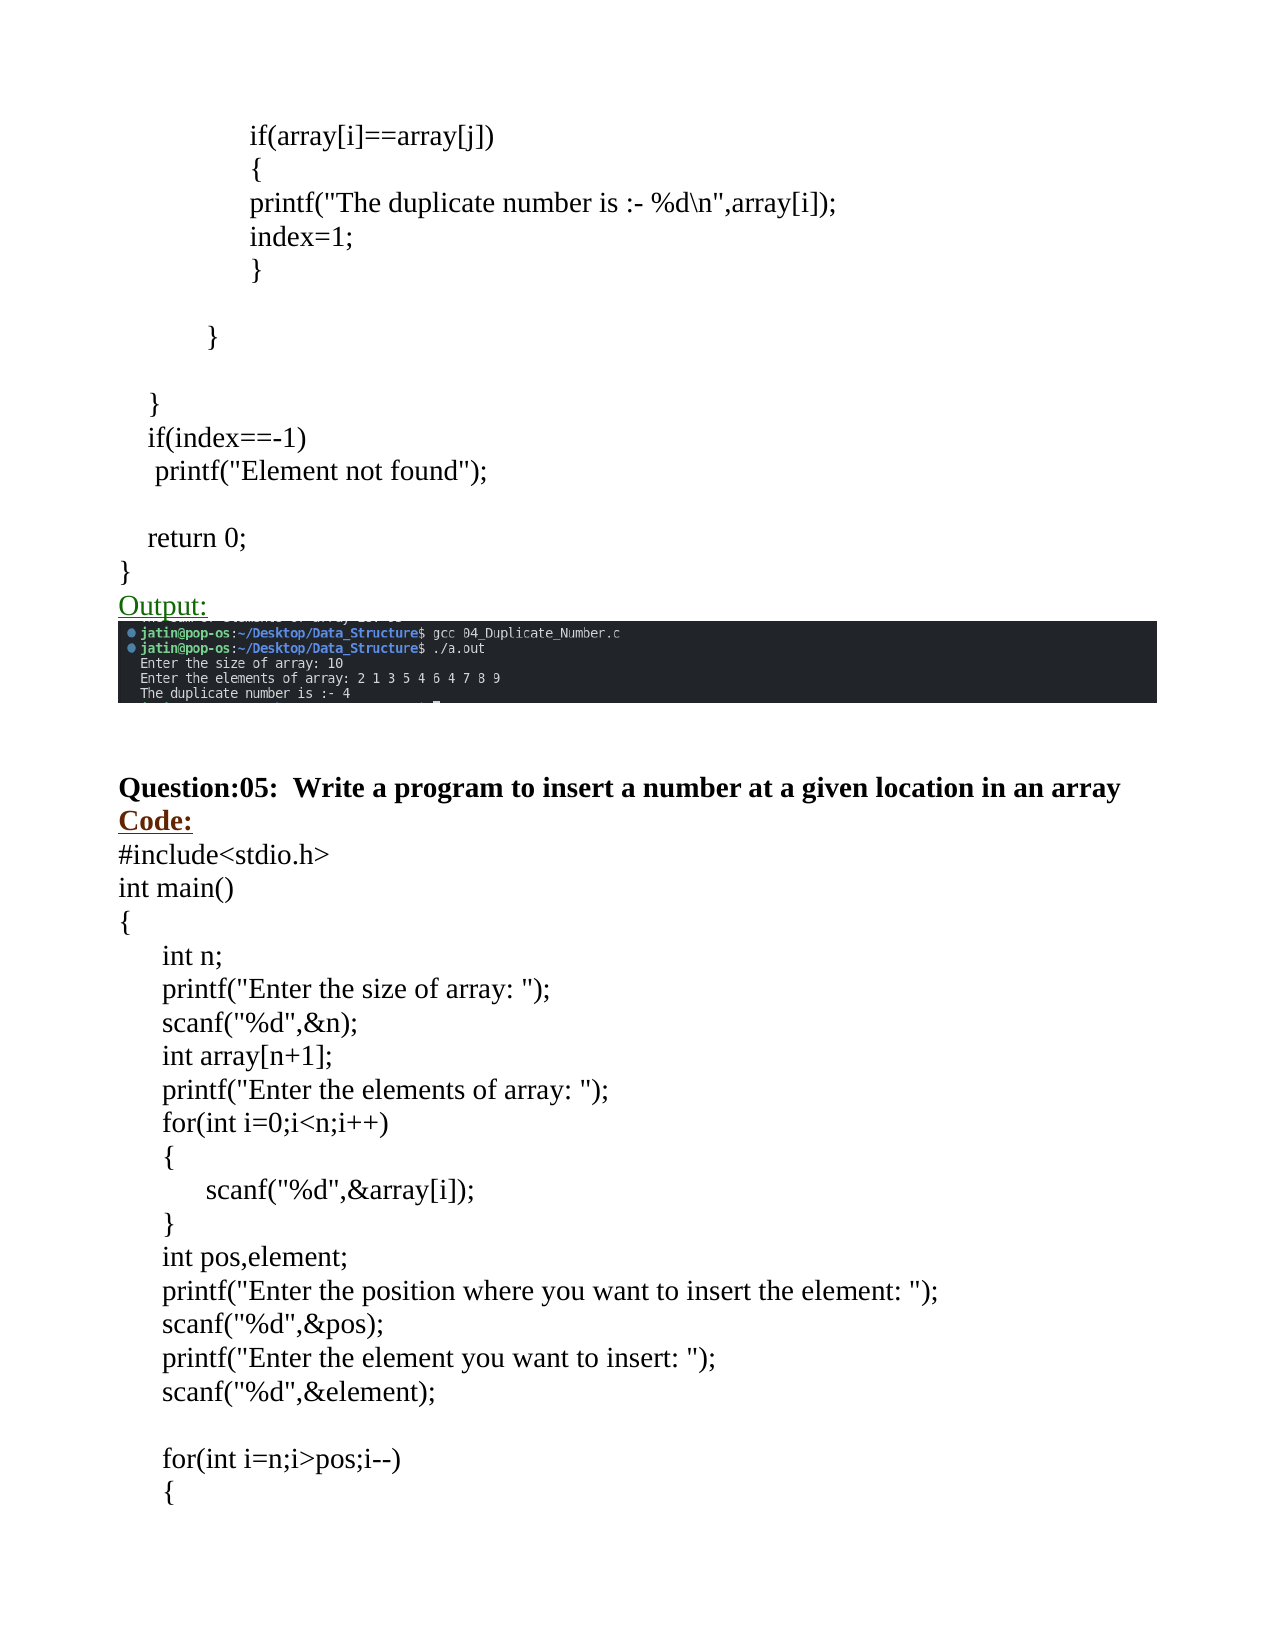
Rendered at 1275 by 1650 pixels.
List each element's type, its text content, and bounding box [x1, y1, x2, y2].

text printf("Enter the size of array: "); [118, 971, 1157, 1005]
text scanf("%d",&n); [118, 1005, 1157, 1038]
text index=1; [118, 219, 1157, 252]
picture [118, 621, 1157, 703]
text } [118, 1206, 1157, 1239]
text } [118, 319, 1157, 353]
text { [118, 152, 1157, 185]
text printf("The duplicate number is :- %d\n",array[i]); [118, 185, 1157, 219]
text Code: [118, 803, 1157, 837]
text { [118, 904, 1157, 938]
text int main() [118, 871, 1157, 904]
text #include<stdio.h> [118, 837, 1157, 871]
text return 0; [118, 521, 1157, 554]
text Output: [118, 588, 1157, 621]
text int pos,element; [118, 1239, 1157, 1273]
text printf("Enter the element you want to insert: "); [118, 1340, 1157, 1374]
text int n; [118, 938, 1157, 971]
text scanf("%d",&element); [118, 1374, 1157, 1407]
text if(index==-1) [118, 420, 1157, 453]
text scanf("%d",&pos); [118, 1307, 1157, 1340]
text } [118, 386, 1157, 420]
text printf("Enter the elements of array: "); [118, 1072, 1157, 1105]
text for(int i=0;i<n;i++) [118, 1105, 1157, 1139]
text { [118, 1474, 1157, 1508]
text } [118, 554, 1157, 588]
text int array[n+1]; [118, 1038, 1157, 1072]
text for(int i=n;i>pos;i--) [118, 1441, 1157, 1474]
text { [118, 1139, 1157, 1172]
text Question:05: Write a program to insert a number at a given location in an array [118, 770, 1157, 803]
text printf("Element not found"); [118, 453, 1157, 487]
text printf("Enter the position where you want to insert the element: "); [118, 1273, 1157, 1307]
text scanf("%d",&array[i]); [118, 1172, 1157, 1206]
text } [118, 252, 1157, 286]
text if(array[i]==array[j]) [118, 118, 1157, 152]
